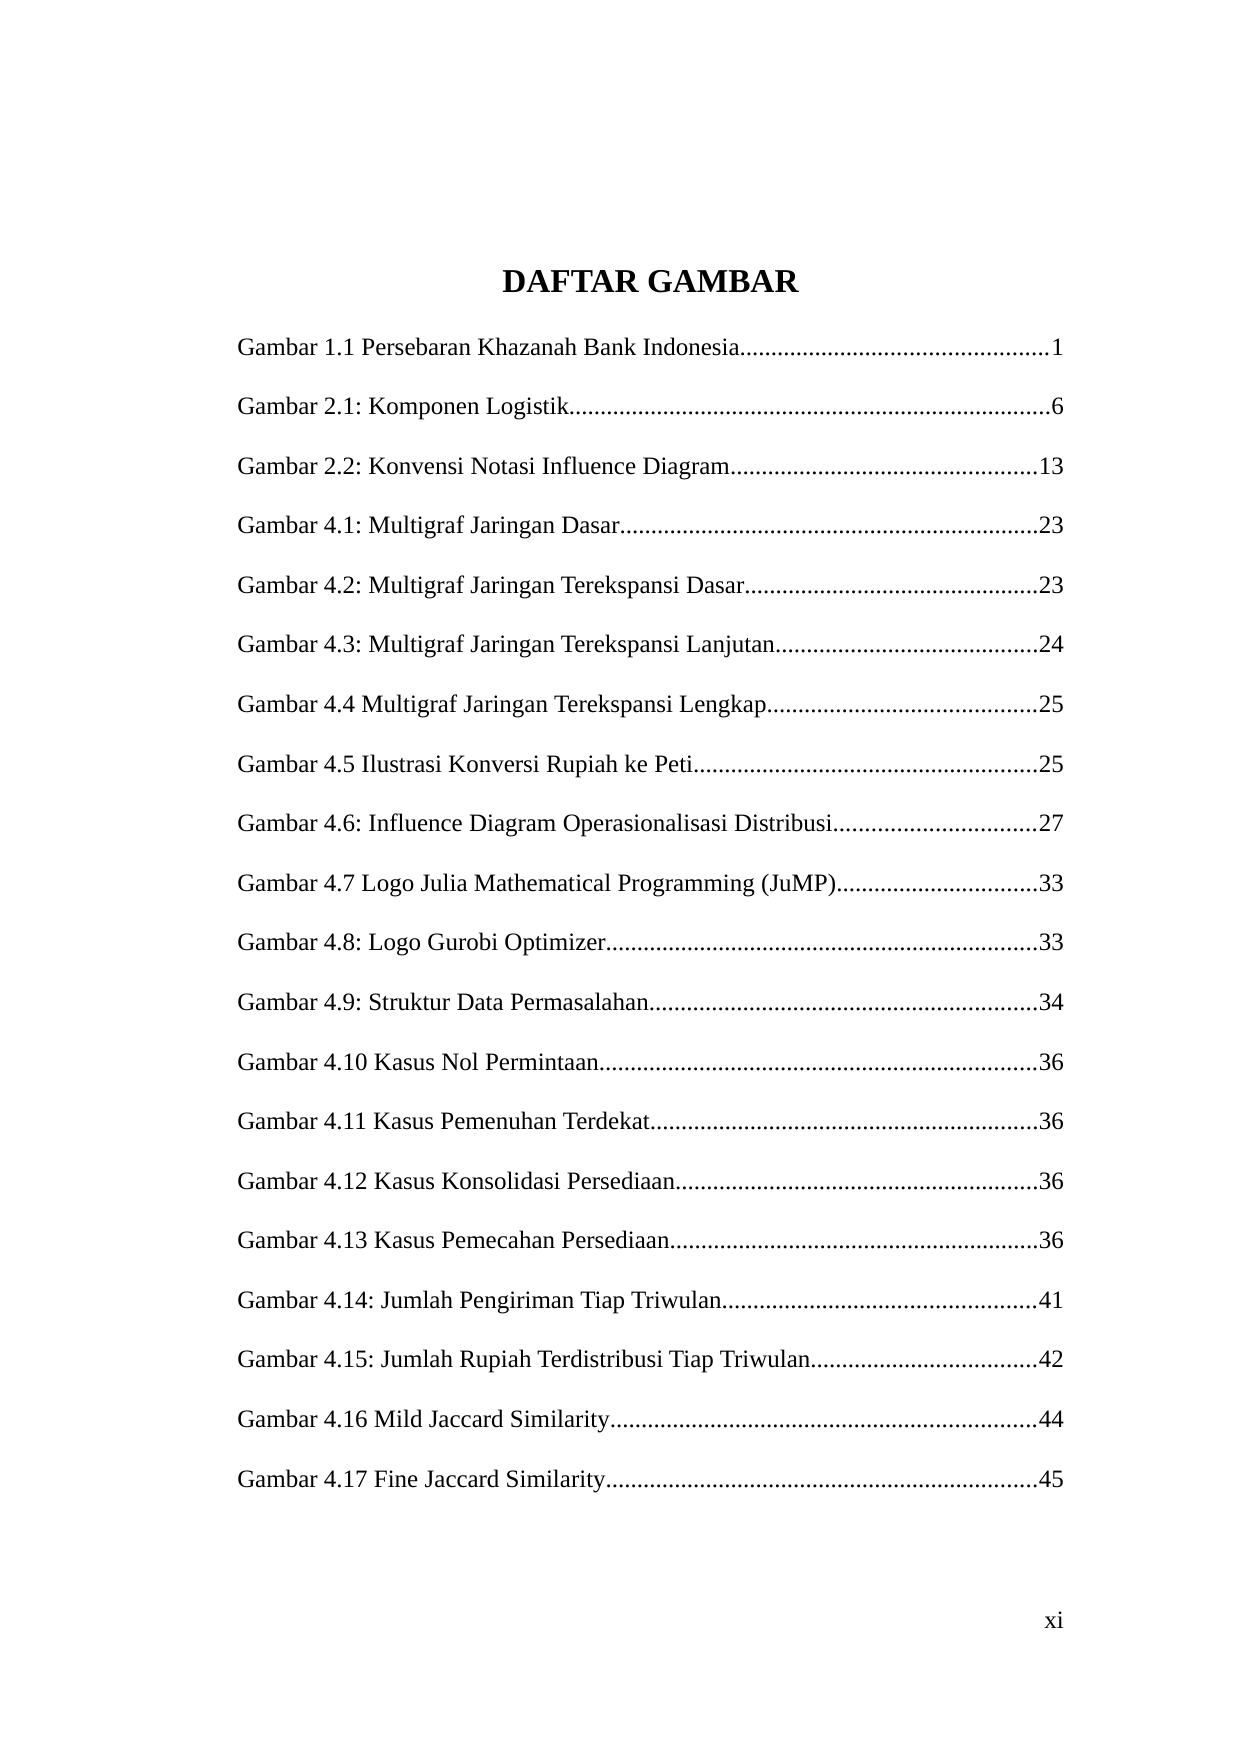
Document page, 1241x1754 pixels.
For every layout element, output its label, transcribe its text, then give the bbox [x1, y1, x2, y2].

text Gambar 4.2: Multigraf Jaringan Terekspansi Dasar 23 [237, 570, 1063, 599]
text Gambar 4.9: Struktur Data Permasalahan 34 [237, 987, 1063, 1016]
text Gambar 4.11 Kasus Pemenuhan Terdekat 36 [237, 1106, 1063, 1135]
text Gambar 4.1: Multigraf Jaringan Dasar 23 [237, 510, 1063, 539]
text Gambar 1.1 Persebaran Khazanah Bank Indonesia 1 [237, 332, 1063, 360]
text Gambar 4.10 Kasus Nol Permintaan 36 [237, 1047, 1063, 1075]
text Gambar 4.14: Jumlah Pengiriman Tiap Triwulan 41 [237, 1285, 1063, 1314]
text Gambar 4.12 Kasus Konsolidasi Persediaan 36 [237, 1166, 1063, 1194]
text Gambar 4.3: Multigraf Jaringan Terekspansi Lanjutan 24 [237, 629, 1063, 658]
text Gambar 4.17 Fine Jaccard Similarity 45 [237, 1464, 1063, 1492]
text Gambar 4.8: Logo Gurobi Optimizer 33 [237, 927, 1063, 956]
text Gambar 4.6: Influence Diagram Operasionalisasi Distribusi 27 [237, 808, 1063, 837]
text Gambar 4.16 Mild Jaccard Similarity 44 [237, 1404, 1063, 1433]
text Gambar 4.4 Multigraf Jaringan Terekspansi Lengkap 25 [237, 689, 1063, 718]
text Gambar 4.13 Kasus Pemecahan Persediaan 36 [237, 1225, 1063, 1254]
text Gambar 2.1: Komponen Logistik 6 [237, 391, 1063, 420]
text Gambar 2.2: Konvensi Notasi Influence Diagram 13 [237, 451, 1063, 479]
text Gambar 4.5 Ilustrasi Konversi Rupiah ke Peti 25 [237, 749, 1063, 777]
text Gambar 4.15: Jumlah Rupiah Terdistribusi Tiap Triwulan 42 [237, 1344, 1063, 1373]
subtitle Daftar Gambar [237, 262, 1063, 300]
text Gambar 4.7 Logo Julia Mathematical Programming (JuMP) 33 [237, 868, 1063, 897]
